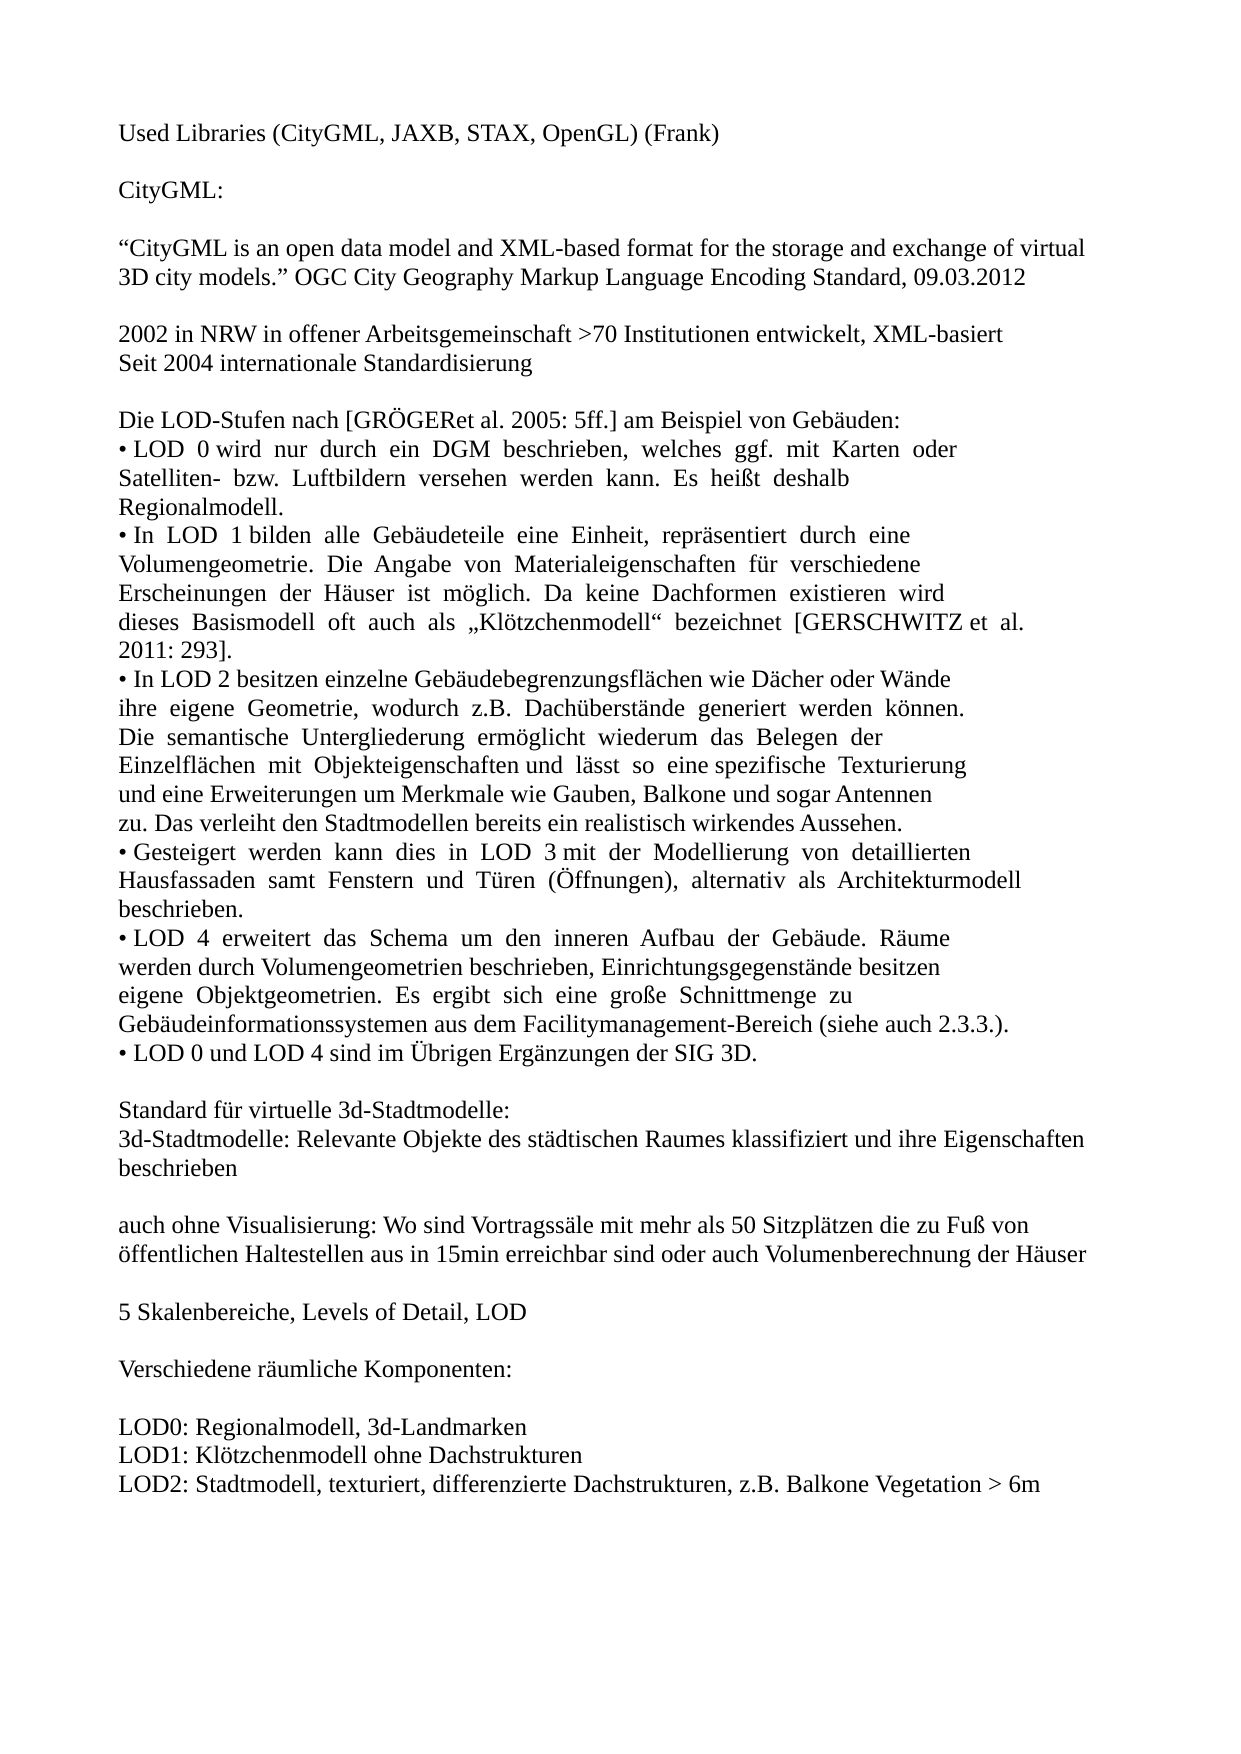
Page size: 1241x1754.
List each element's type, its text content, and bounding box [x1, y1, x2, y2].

list • LOD 4 erweitert das Schema um den inneren Aufbau der Gebäude. Räume [118, 923, 1122, 952]
list 2011: 293]. [118, 636, 1122, 664]
list Regionalmodell. [118, 492, 1122, 521]
list CityGML: “CityGML is an open data model and XML-based format for the storage and exchange of virtual 3D city models.” OGC City Geography Markup Language Encoding Standard, 09.03.2012 2002 in NRW in offener Arbeitsgemeinschaft >70 Institutionen entwickelt, XML-basiert Seit 2004 internationale Standardisierung Die LOD-Stufen nach [GRÖGERet al. 2005: 5ff.] am Beispiel von Gebäuden: [118, 176, 1122, 434]
list Volumengeometrie. Die Angabe von Materialeigenschaften für verschiedene [118, 549, 1122, 578]
list ihre eigene Geometrie, wodurch z.B. Dachüberstände generiert werden können. [118, 693, 1122, 722]
list Used Libraries (CityGML, JAXB, STAX, OpenGL) (Frank) [118, 118, 1122, 147]
list 3d-Stadtmodelle: Relevante Objekte des städtischen Raumes klassifiziert und ihre Eigenschaften beschrieben [118, 1124, 1122, 1182]
list • Gesteigert werden kann dies in LOD 3 mit der Modellierung von detaillierten [118, 837, 1122, 866]
list Erscheinungen der Häuser ist möglich. Da keine Dachformen existieren wird [118, 578, 1122, 607]
list dieses Basismodell oft auch als „Klötzchenmodell“ bezeichnet [GERSCHWITZ et al. [118, 607, 1122, 636]
list und eine Erweiterungen um Merkmale wie Gauben, Balkone und sogar Antennen [118, 779, 1122, 808]
list auch ohne Visualisierung: Wo sind Vortragssäle mit mehr als 50 Sitzplätzen die zu Fuß von öffentlichen Haltestellen aus in 15min erreichbar sind oder auch Volumenberechnung der Häuser [118, 1211, 1122, 1268]
list Satelliten- bzw. Luftbildern versehen werden kann. Es heißt deshalb [118, 463, 1122, 492]
list werden durch Volumengeometrien beschrieben, Einrichtungsgegenstände besitzen [118, 952, 1122, 981]
list • LOD 0 wird nur durch ein DGM beschrieben, welches ggf. mit Karten oder [118, 434, 1122, 463]
list • LOD 0 und LOD 4 sind im Übrigen Ergänzungen der SIG 3D. Standard für virtuelle 3d-Stadtmodelle: [118, 1038, 1122, 1124]
list Die semantische Untergliederung ermöglicht wiederum das Belegen der [118, 722, 1122, 751]
list LOD2: Stadtmodell, texturiert, differenzierte Dachstrukturen, z.B. Balkone Vegetation > 6m [118, 1469, 1122, 1498]
list Hausfassaden samt Fenstern und Türen (Öffnungen), alternativ als Architekturmodell beschrieben. [118, 866, 1122, 923]
list • In LOD 1 bilden alle Gebäudeteile eine Einheit, repräsentiert durch eine [118, 521, 1122, 549]
list zu. Das verleiht den Stadtmodellen bereits ein realistisch wirkendes Aussehen. [118, 808, 1122, 837]
list Einzelflächen mit Objekteigenschaften und lässt so eine spezifische Texturierung [118, 751, 1122, 779]
list 5 Skalenbereiche, Levels of Detail, LOD Verschiedene räumliche Komponenten: LOD0: Regionalmodell, 3d-Landmarken [118, 1297, 1122, 1441]
list eigene Objektgeometrien. Es ergibt sich eine große Schnittmenge zu Gebäudeinformationssystemen aus dem Facilitymanagement-Bereich (siehe auch 2.3.3.). [118, 981, 1122, 1038]
list • In LOD 2 besitzen einzelne Gebäudebegrenzungsflächen wie Dächer oder Wände [118, 664, 1122, 693]
list LOD1: Klötzchenmodell ohne Dachstrukturen [118, 1441, 1122, 1469]
